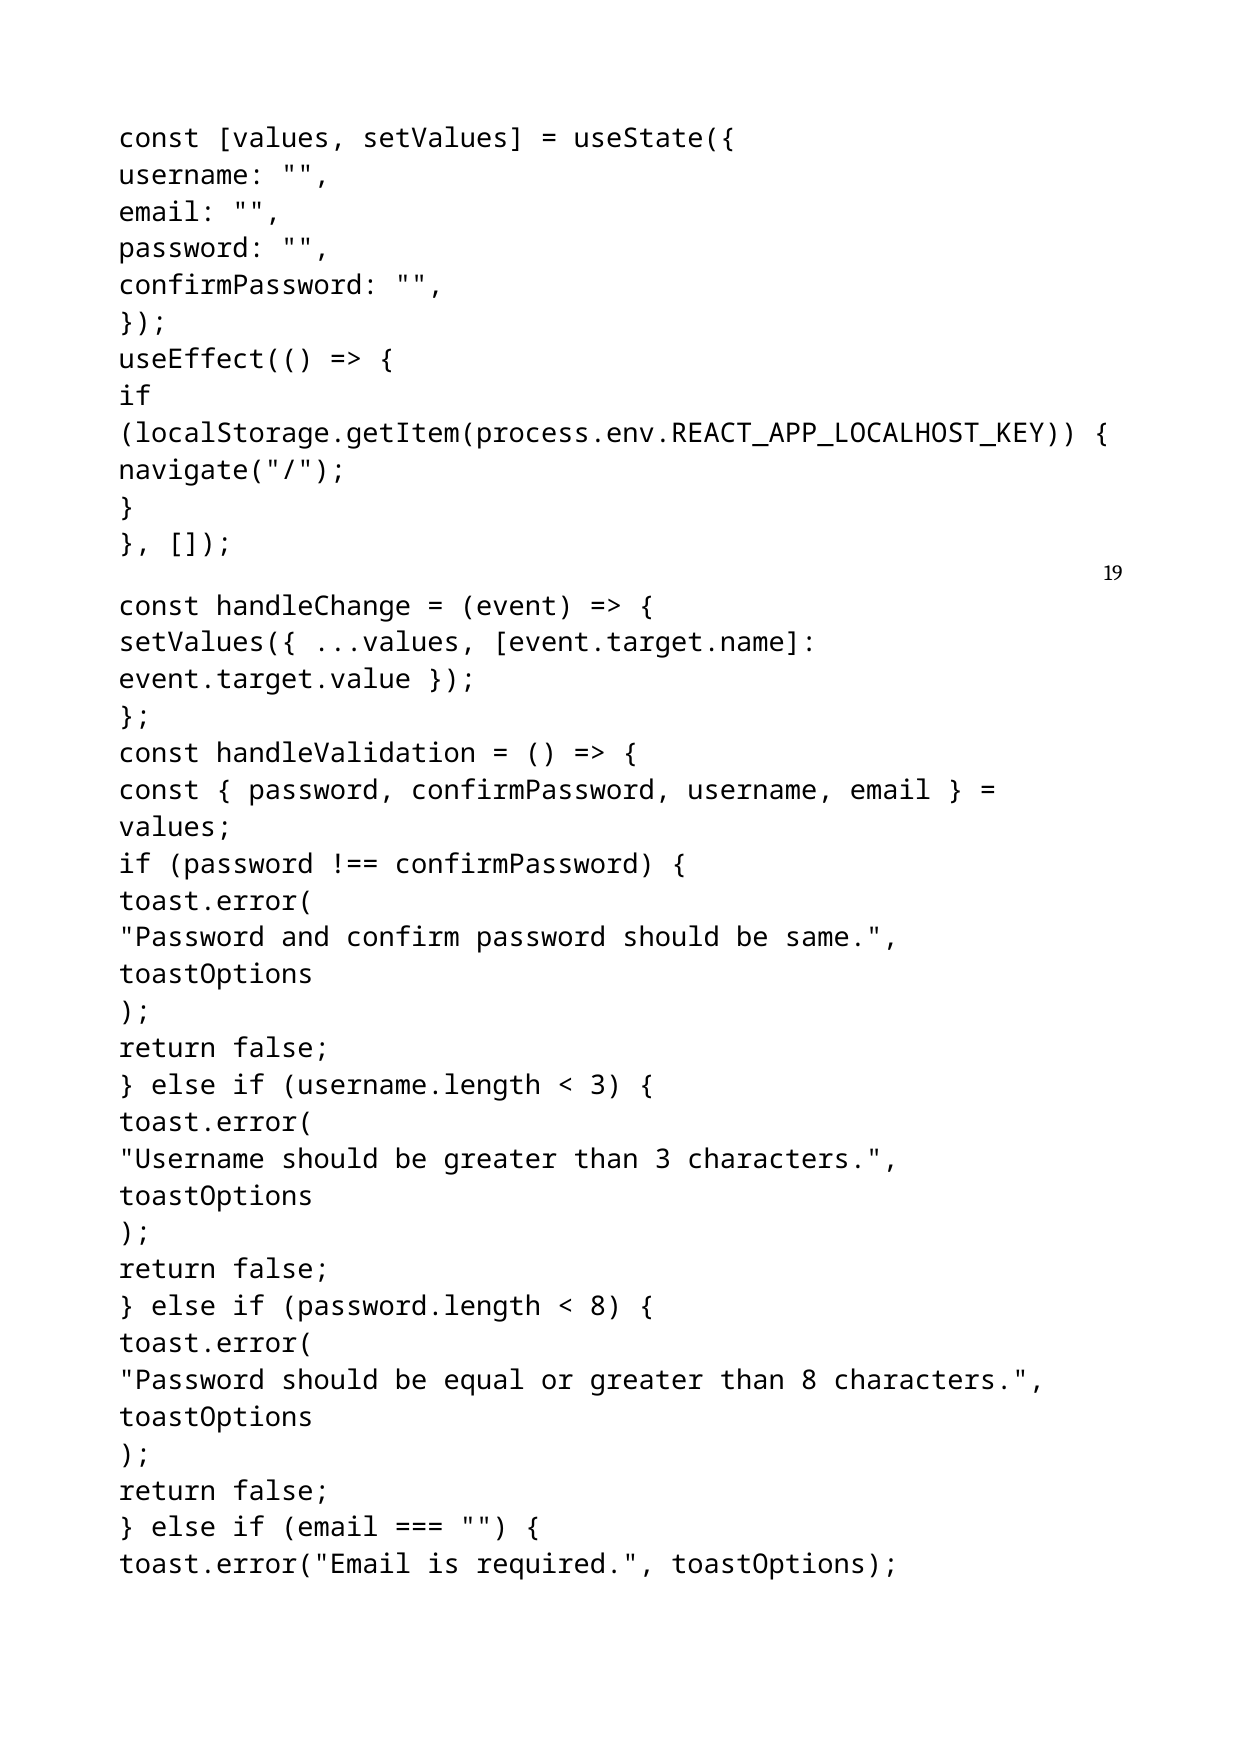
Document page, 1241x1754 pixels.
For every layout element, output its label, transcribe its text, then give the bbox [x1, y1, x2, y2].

text } [118, 487, 1122, 524]
text return false; [118, 1471, 1122, 1508]
text password: "", [118, 229, 1122, 266]
text navigate("/"); [118, 450, 1122, 487]
text setValues({ ...values, [event.target.name]: event.target.value }); [118, 623, 1122, 697]
text if (password !== confirmPassword) { [118, 844, 1122, 881]
text ); [118, 1213, 1122, 1250]
text return false; [118, 1028, 1122, 1065]
text }; [118, 697, 1122, 733]
text const [values, setValues] = useState({ [118, 118, 1122, 155]
text email: "", [118, 192, 1122, 229]
text const handleChange = (event) => { [118, 586, 1122, 623]
text "Password should be equal or greater than 8 characters.", [118, 1360, 1122, 1397]
text const handleValidation = () => { [118, 733, 1122, 770]
text "Password and confirm password should be same.", [118, 918, 1122, 955]
text } else if (password.length < 8) { [118, 1287, 1122, 1323]
text toast.error("Email is required.", toastOptions); [118, 1545, 1122, 1582]
text ); [118, 1434, 1122, 1471]
text "Username should be greater than 3 characters.", [118, 1139, 1122, 1176]
text toast.error( [118, 881, 1122, 918]
text 19 [118, 561, 1122, 586]
text } else if (username.length < 3) { [118, 1065, 1122, 1102]
text toast.error( [118, 1102, 1122, 1139]
text ); [118, 992, 1122, 1028]
text if (localStorage.getItem(process.env.REACT_APP_LOCALHOST_KEY)) { [118, 376, 1122, 450]
text const { password, confirmPassword, username, email } = values; [118, 770, 1122, 844]
text }, []); [118, 524, 1122, 561]
text toastOptions [118, 1397, 1122, 1434]
text return false; [118, 1250, 1122, 1287]
text toastOptions [118, 955, 1122, 992]
text toast.error( [118, 1323, 1122, 1360]
text }); [118, 303, 1122, 339]
text } else if (email === "") { [118, 1508, 1122, 1545]
text username: "", [118, 155, 1122, 192]
text toastOptions [118, 1176, 1122, 1213]
text useEffect(() => { [118, 339, 1122, 376]
text confirmPassword: "", [118, 266, 1122, 303]
